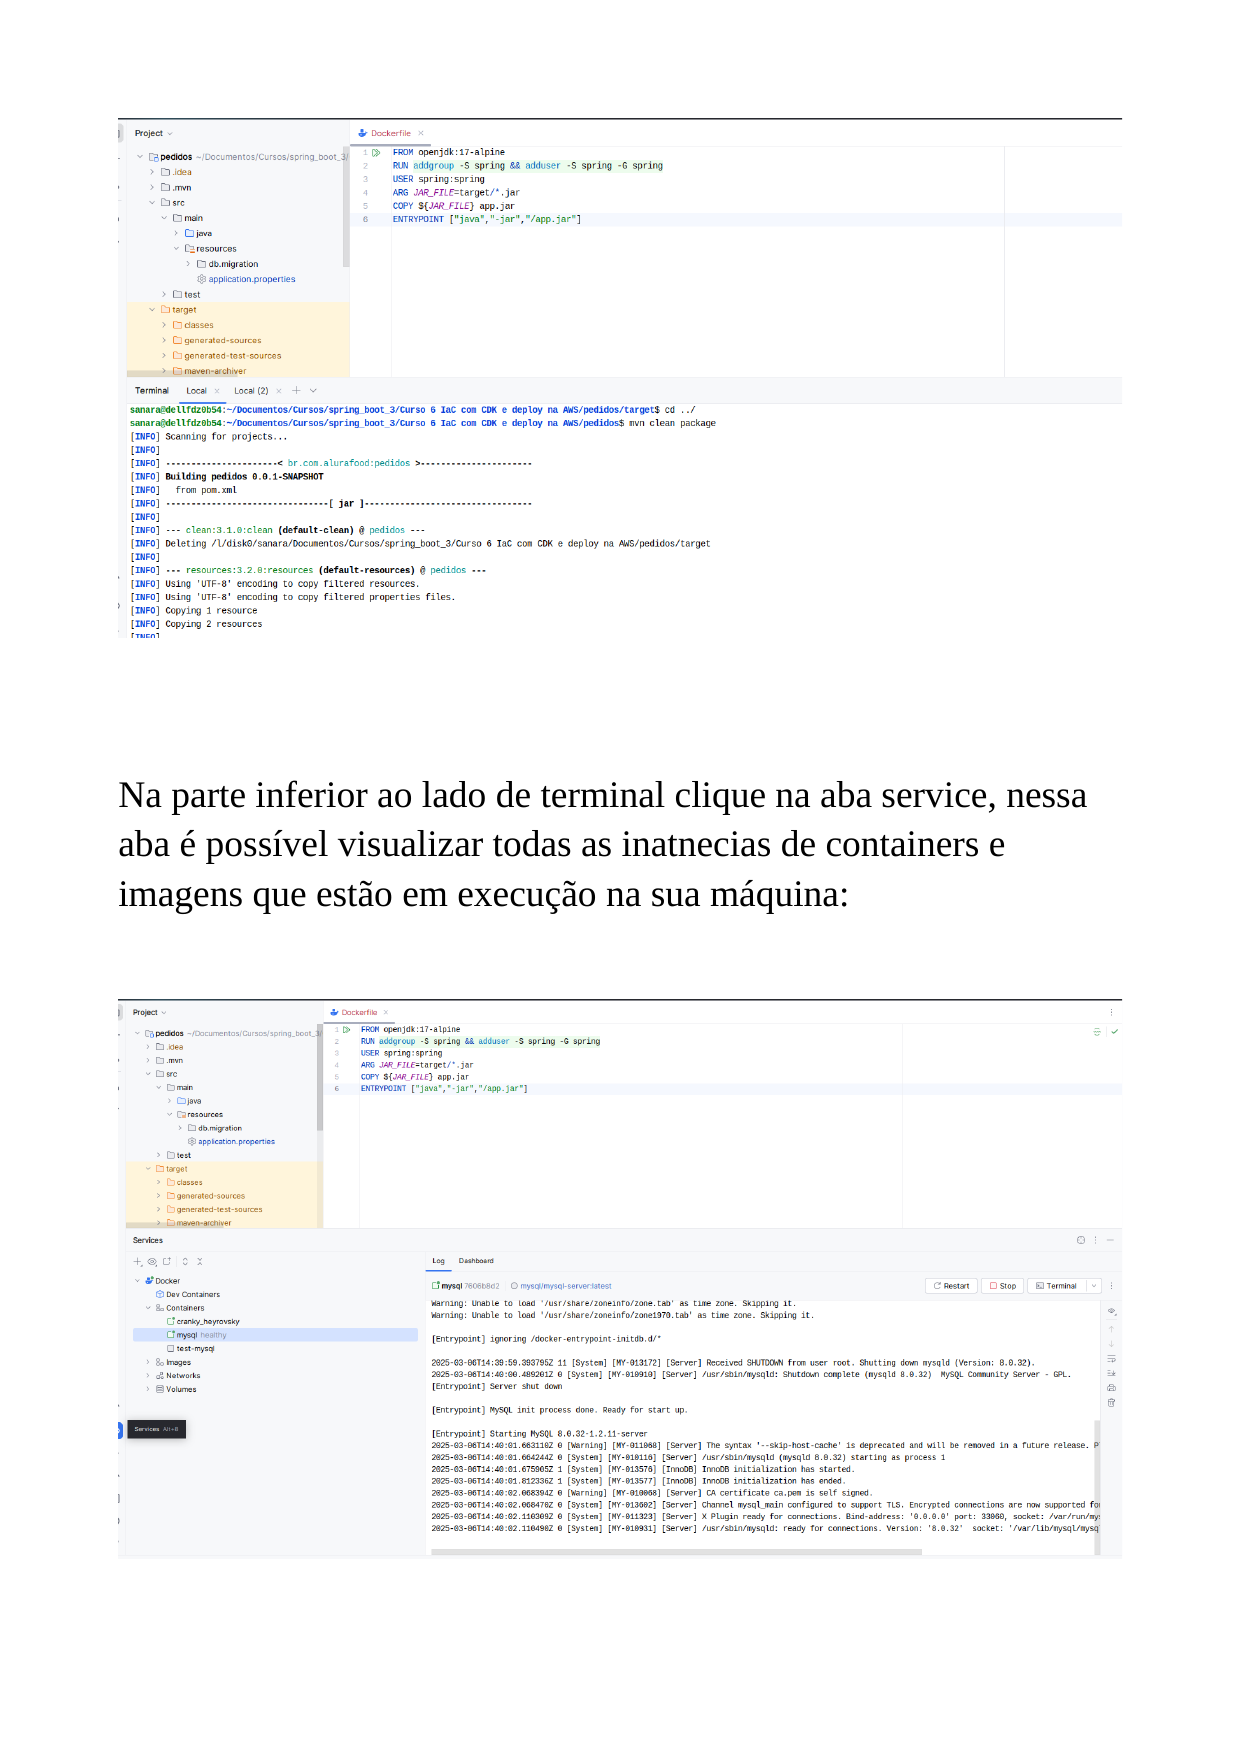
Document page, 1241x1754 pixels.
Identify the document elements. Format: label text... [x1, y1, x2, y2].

picture [118, 999, 1123, 1559]
picture [118, 118, 1123, 638]
text Na parte inferior ao lado de terminal clique na aba service, nessa aba é possível visualizar todas as inatnecias de containers e imagens que estão em execução na sua máquina: [118, 772, 1122, 914]
